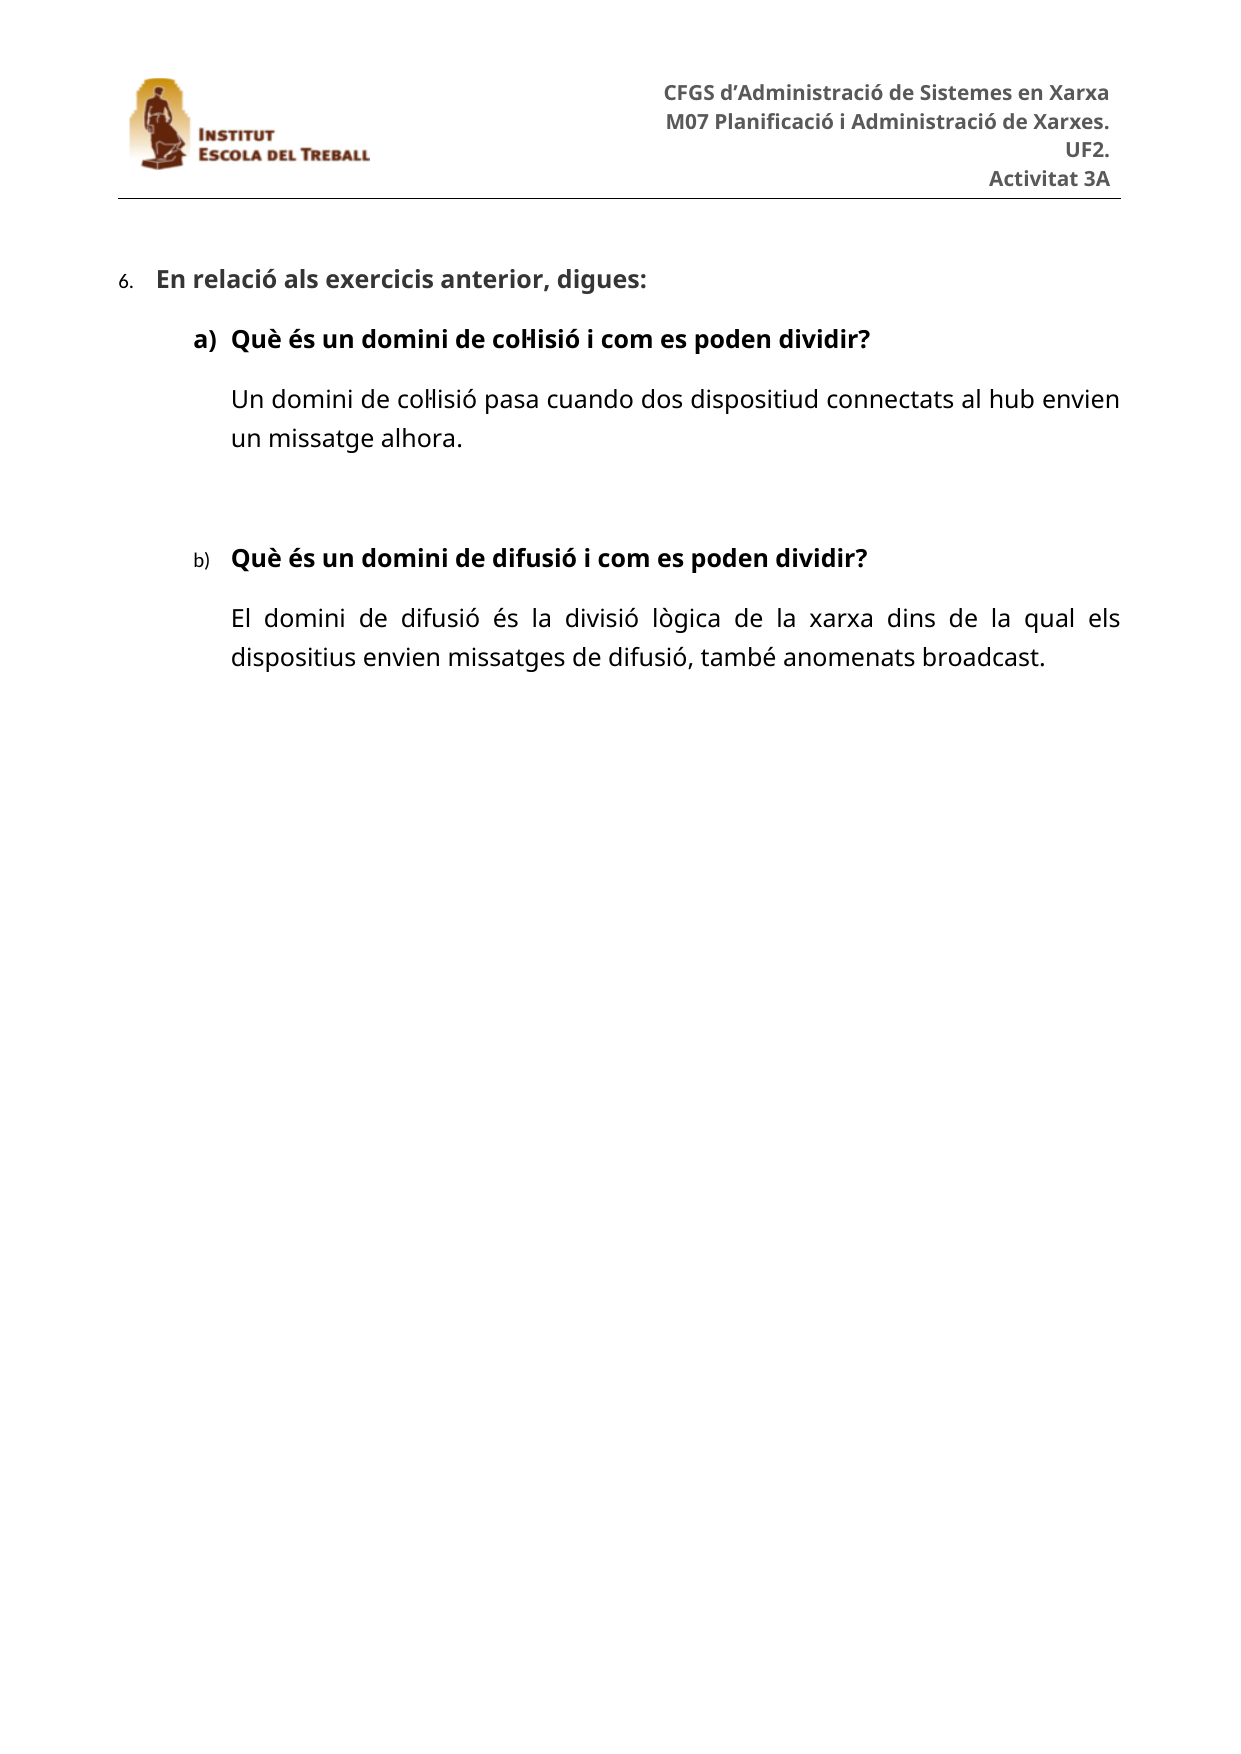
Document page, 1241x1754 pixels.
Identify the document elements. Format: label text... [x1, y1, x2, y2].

list Què és un domini de col·lisió i com es poden dividir? [193, 322, 1122, 356]
list Un domini de col·lisió pasa cuando dos dispositiud connectats al hub envien un missatge alhora. [193, 382, 1122, 455]
list En relació als exercicis anterior, digues: [118, 262, 1122, 296]
list Què és un domini de difusió i com es poden dividir? [193, 541, 1122, 575]
picture [129, 78, 370, 170]
list El domini de difusió és la divisió lògica de la xarxa dins de la qual els dispositius envien missatges de difusió, també anomenats broadcast. [193, 601, 1122, 674]
